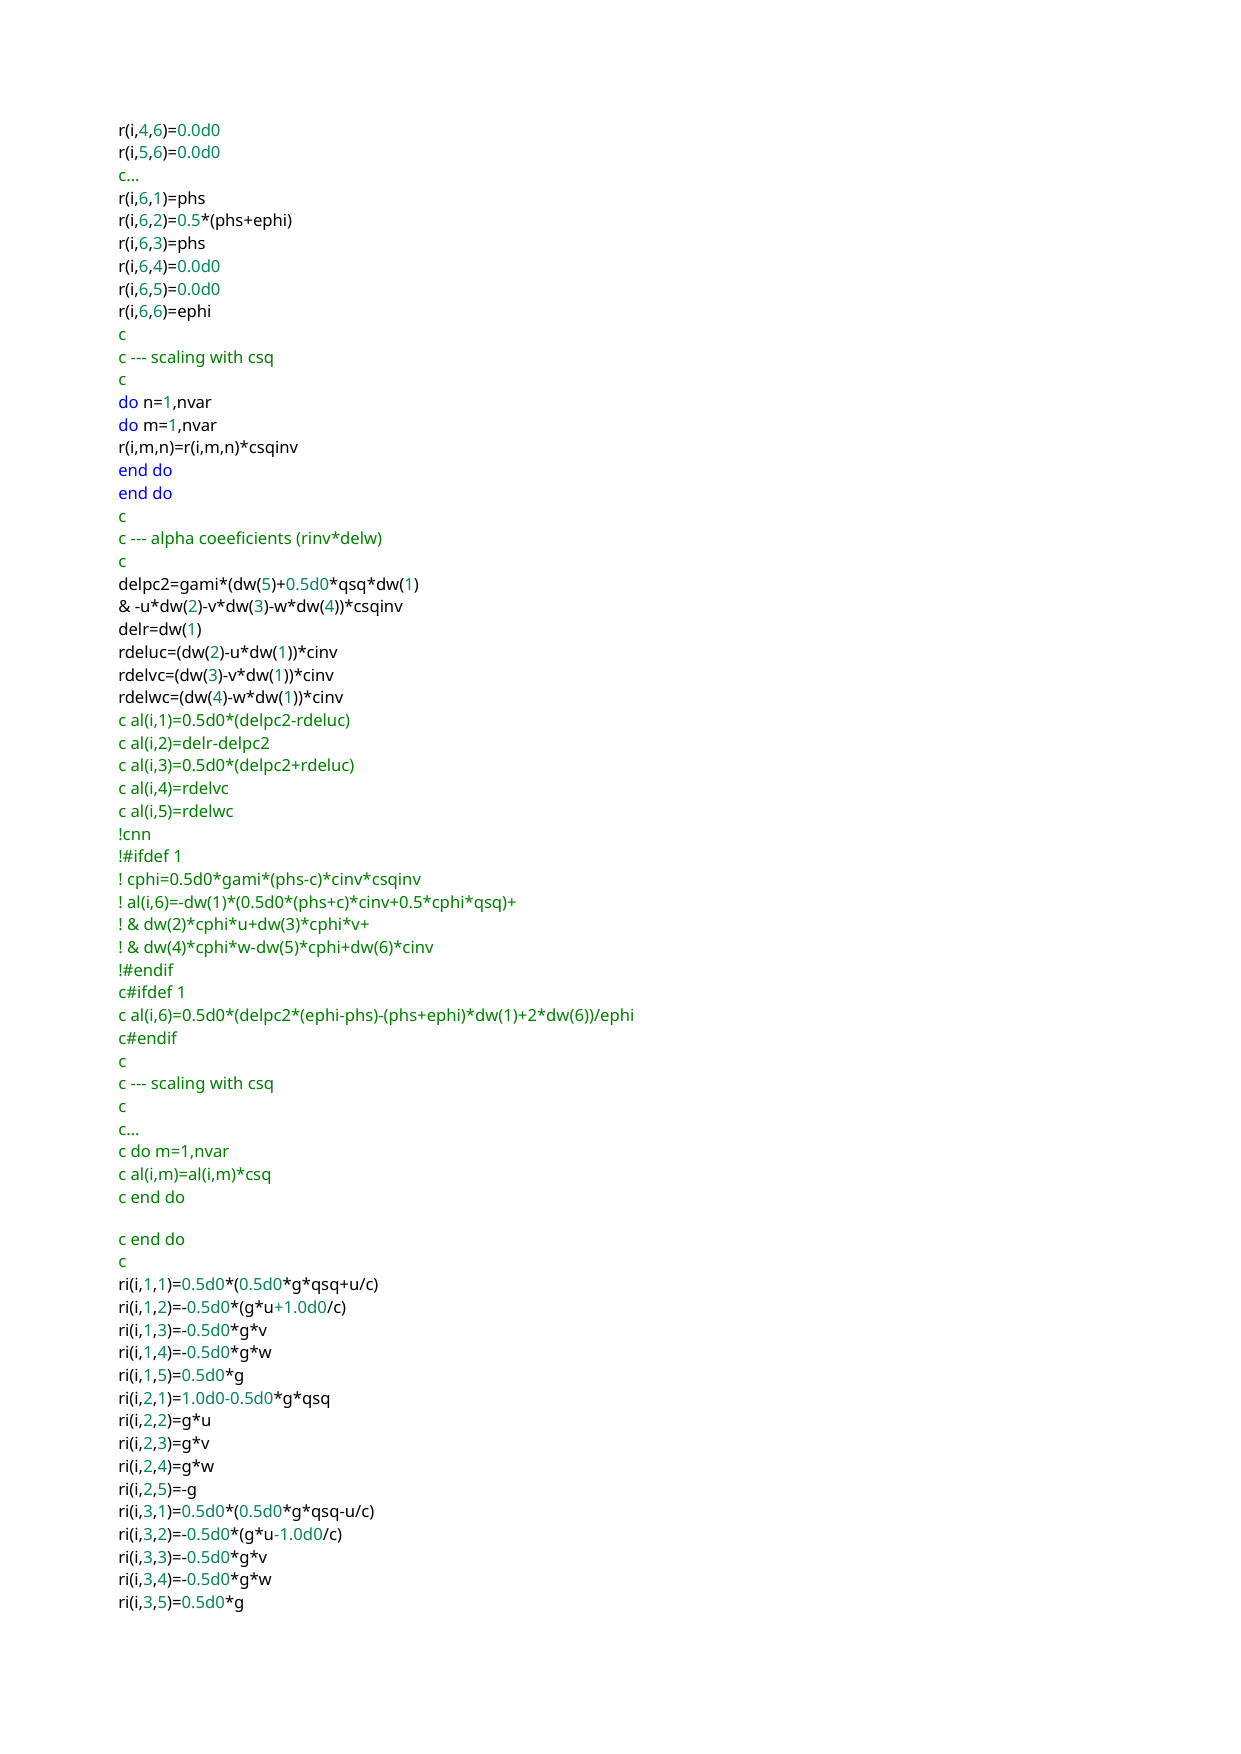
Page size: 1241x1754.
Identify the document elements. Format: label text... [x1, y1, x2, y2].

text ri(i,3,1)=0.5d0*(0.5d0*g*qsq-u/c) [118, 1500, 1122, 1522]
text c --- scaling with csq [118, 345, 1122, 368]
text ! al(i,6)=-dw(1)*(0.5d0*(phs+c)*cinv+0.5*cphi*qsq)+ [118, 890, 1122, 913]
text !#ifdef 1 [118, 845, 1122, 867]
text c#ifdef 1 [118, 981, 1122, 1004]
text c al(i,m)=al(i,m)*csq [118, 1163, 1122, 1185]
text ri(i,2,1)=1.0d0-0.5d0*g*qsq [118, 1386, 1122, 1409]
text c al(i,2)=delr-delpc2 [118, 731, 1122, 754]
text r(i,6,1)=phs [118, 186, 1122, 209]
text c [118, 504, 1122, 527]
text c --- scaling with csq [118, 1072, 1122, 1094]
text ! & dw(4)*cphi*w-dw(5)*cphi+dw(6)*cinv [118, 936, 1122, 958]
text c al(i,5)=rdelwc [118, 799, 1122, 822]
text ri(i,3,2)=-0.5d0*(g*u-1.0d0/c) [118, 1522, 1122, 1545]
text ! cphi=0.5d0*gami*(phs-c)*cinv*csqinv [118, 867, 1122, 890]
text delr=dw(1) [118, 618, 1122, 640]
text c end do [118, 1185, 1122, 1208]
text do n=1,nvar [118, 391, 1122, 413]
text rdelwc=(dw(4)-w*dw(1))*cinv [118, 686, 1122, 708]
text c [118, 1250, 1122, 1273]
text end do [118, 481, 1122, 504]
text ri(i,3,3)=-0.5d0*g*v [118, 1545, 1122, 1568]
text c [118, 368, 1122, 391]
text ri(i,1,2)=-0.5d0*(g*u+1.0d0/c) [118, 1295, 1122, 1318]
text c [118, 549, 1122, 572]
text r(i,6,6)=ephi [118, 300, 1122, 322]
text r(i,6,3)=phs [118, 232, 1122, 254]
text c [118, 1094, 1122, 1117]
text ri(i,1,3)=-0.5d0*g*v [118, 1318, 1122, 1341]
text c al(i,4)=rdelvc [118, 777, 1122, 799]
text c... [118, 163, 1122, 186]
text c al(i,6)=0.5d0*(delpc2*(ephi-phs)-(phs+ephi)*dw(1)+2*dw(6))/ephi [118, 1004, 1122, 1026]
text c [118, 1049, 1122, 1072]
text rdeluc=(dw(2)-u*dw(1))*cinv [118, 640, 1122, 663]
text r(i,5,6)=0.0d0 [118, 141, 1122, 163]
text ri(i,2,3)=g*v [118, 1432, 1122, 1454]
text ri(i,3,5)=0.5d0*g [118, 1591, 1122, 1613]
text ri(i,2,5)=-g [118, 1477, 1122, 1500]
text c do m=1,nvar [118, 1140, 1122, 1163]
text c... [118, 1117, 1122, 1140]
text & -u*dw(2)-v*dw(3)-w*dw(4))*csqinv [118, 595, 1122, 618]
text do m=1,nvar [118, 413, 1122, 436]
text r(i,6,4)=0.0d0 [118, 254, 1122, 277]
text c --- alpha coeeficients (rinv*delw) [118, 527, 1122, 549]
text ri(i,1,1)=0.5d0*(0.5d0*g*qsq+u/c) [118, 1273, 1122, 1295]
text rdelvc=(dw(3)-v*dw(1))*cinv [118, 663, 1122, 686]
text c al(i,1)=0.5d0*(delpc2-rdeluc) [118, 708, 1122, 731]
text ri(i,2,2)=g*u [118, 1409, 1122, 1432]
text ri(i,1,5)=0.5d0*g [118, 1363, 1122, 1386]
text c [118, 322, 1122, 345]
text ri(i,2,4)=g*w [118, 1454, 1122, 1477]
text c#endif [118, 1026, 1122, 1049]
text delpc2=gami*(dw(5)+0.5d0*qsq*dw(1) [118, 572, 1122, 595]
text c end do [118, 1227, 1122, 1250]
text r(i,m,n)=r(i,m,n)*csqinv [118, 436, 1122, 459]
text !cnn [118, 822, 1122, 845]
text r(i,6,2)=0.5*(phs+ephi) [118, 209, 1122, 232]
text end do [118, 459, 1122, 481]
text r(i,6,5)=0.0d0 [118, 277, 1122, 300]
text !#endif [118, 958, 1122, 981]
text r(i,4,6)=0.0d0 [118, 118, 1122, 141]
text ! & dw(2)*cphi*u+dw(3)*cphi*v+ [118, 913, 1122, 936]
text ri(i,1,4)=-0.5d0*g*w [118, 1341, 1122, 1363]
text ri(i,3,4)=-0.5d0*g*w [118, 1568, 1122, 1591]
text c al(i,3)=0.5d0*(delpc2+rdeluc) [118, 754, 1122, 777]
